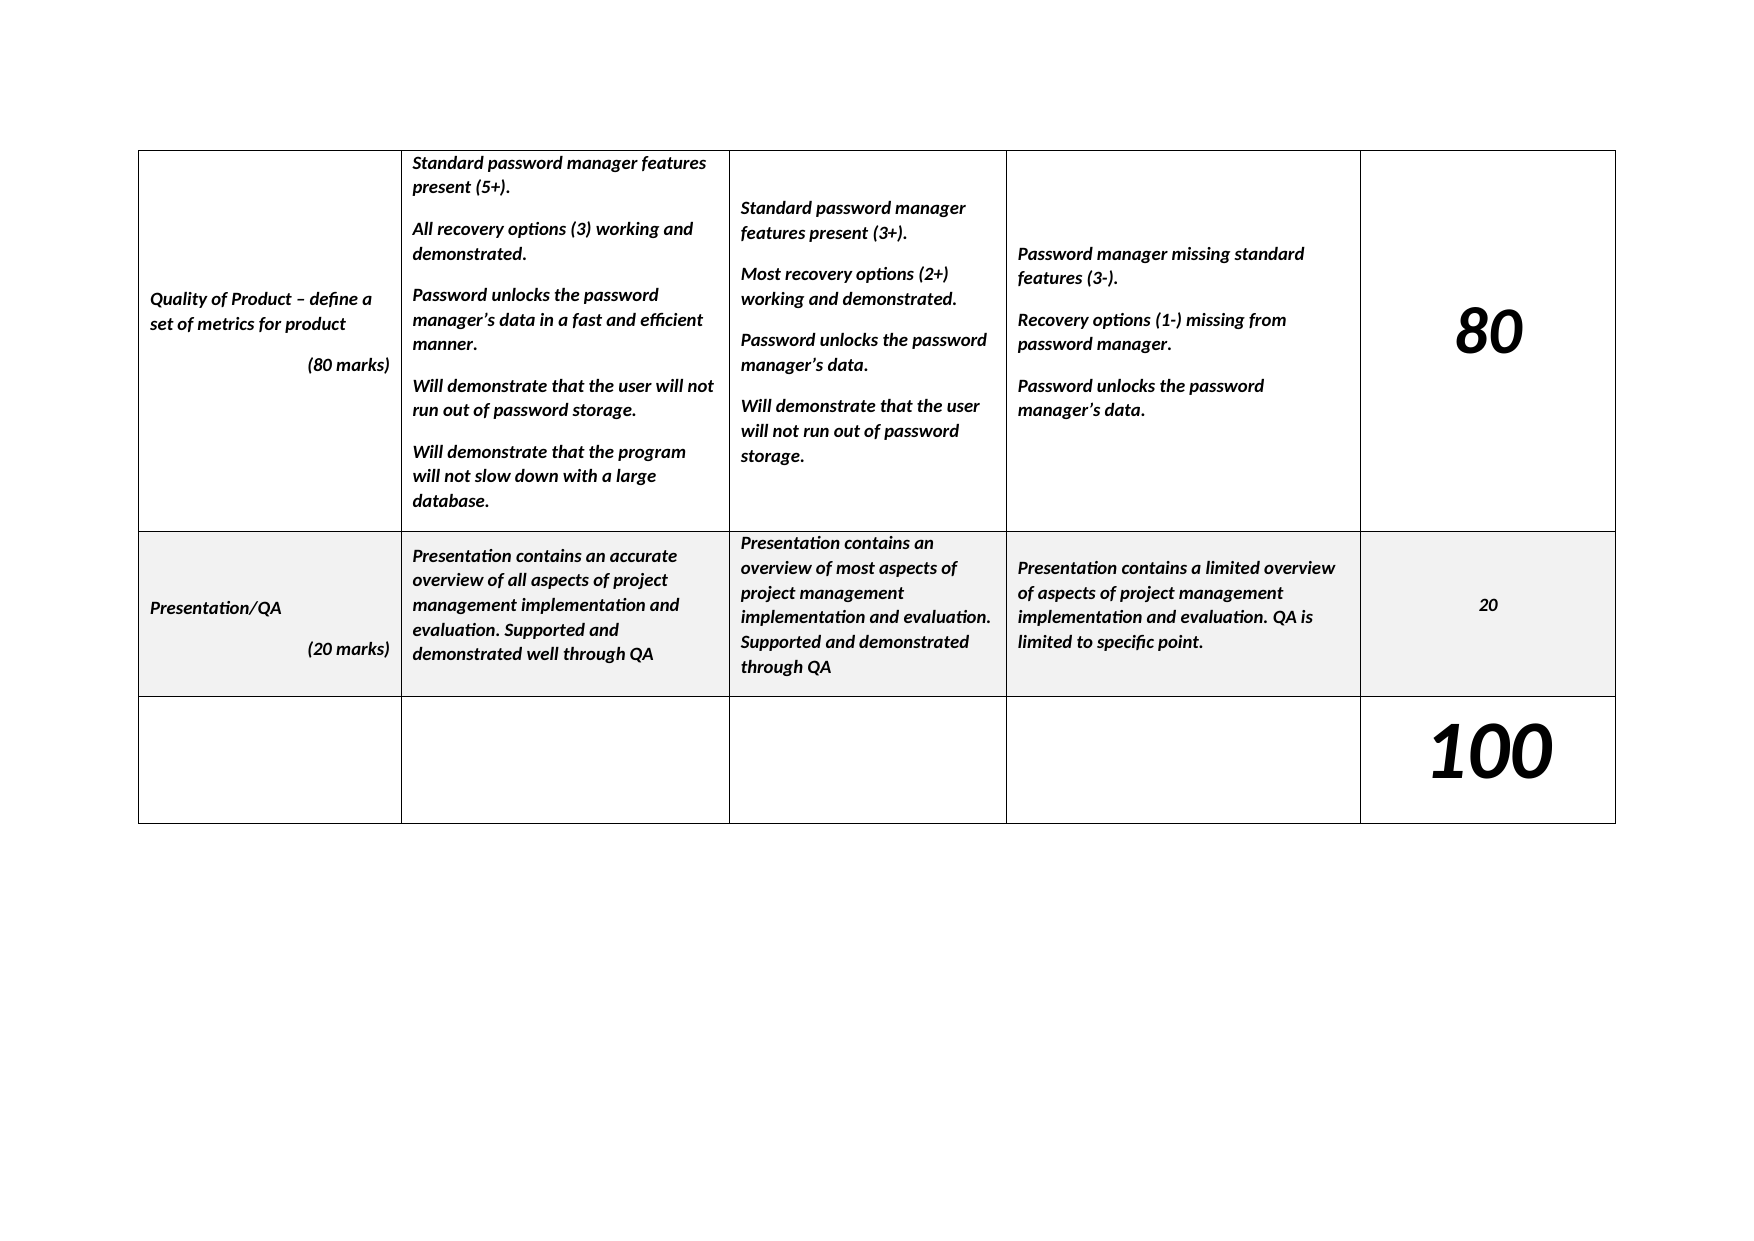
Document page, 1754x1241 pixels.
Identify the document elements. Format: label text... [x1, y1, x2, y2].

table_cell Password manager missing standard features (3-). Recovery options (1-) missing from password manager. Password unlocks the password manager’s data. [1007, 151, 1360, 531]
table_cell 80 [1361, 151, 1615, 531]
table_cell Presentation contains a limited overview of aspects of project management implementation and evaluation. QA is limited to specific point. [1007, 532, 1360, 696]
table_cell Standard password manager features present (5+). All recovery options (3) working and demonstrated. Password unlocks the password manager’s data in a fast and efficient manner. Will demonstrate that the user will not run out of password storage. Will demonstrate that the program will not slow down with a large database. [402, 151, 729, 531]
table_cell Presentation contains an overview of most aspects of project management implementation and evaluation. Supported and demonstrated through QA [730, 532, 1006, 696]
table_cell Presentation contains an accurate overview of all aspects of project management implementation and evaluation. Supported and demonstrated well through QA [402, 532, 729, 696]
table_cell [402, 697, 729, 823]
table_cell 100 [1361, 697, 1615, 823]
table_cell Quality of Product – define a set of metrics for product (80 marks) [139, 151, 401, 531]
table_cell [1007, 697, 1360, 823]
table_cell [730, 697, 1006, 823]
table_cell Presentation/QA (20 marks) [139, 532, 401, 696]
table_cell 20 [1361, 532, 1615, 696]
table_cell Standard password manager features present (3+). Most recovery options (2+) working and demonstrated. Password unlocks the password manager’s data. Will demonstrate that the user will not run out of password storage. [730, 151, 1006, 531]
table_cell [139, 697, 401, 823]
